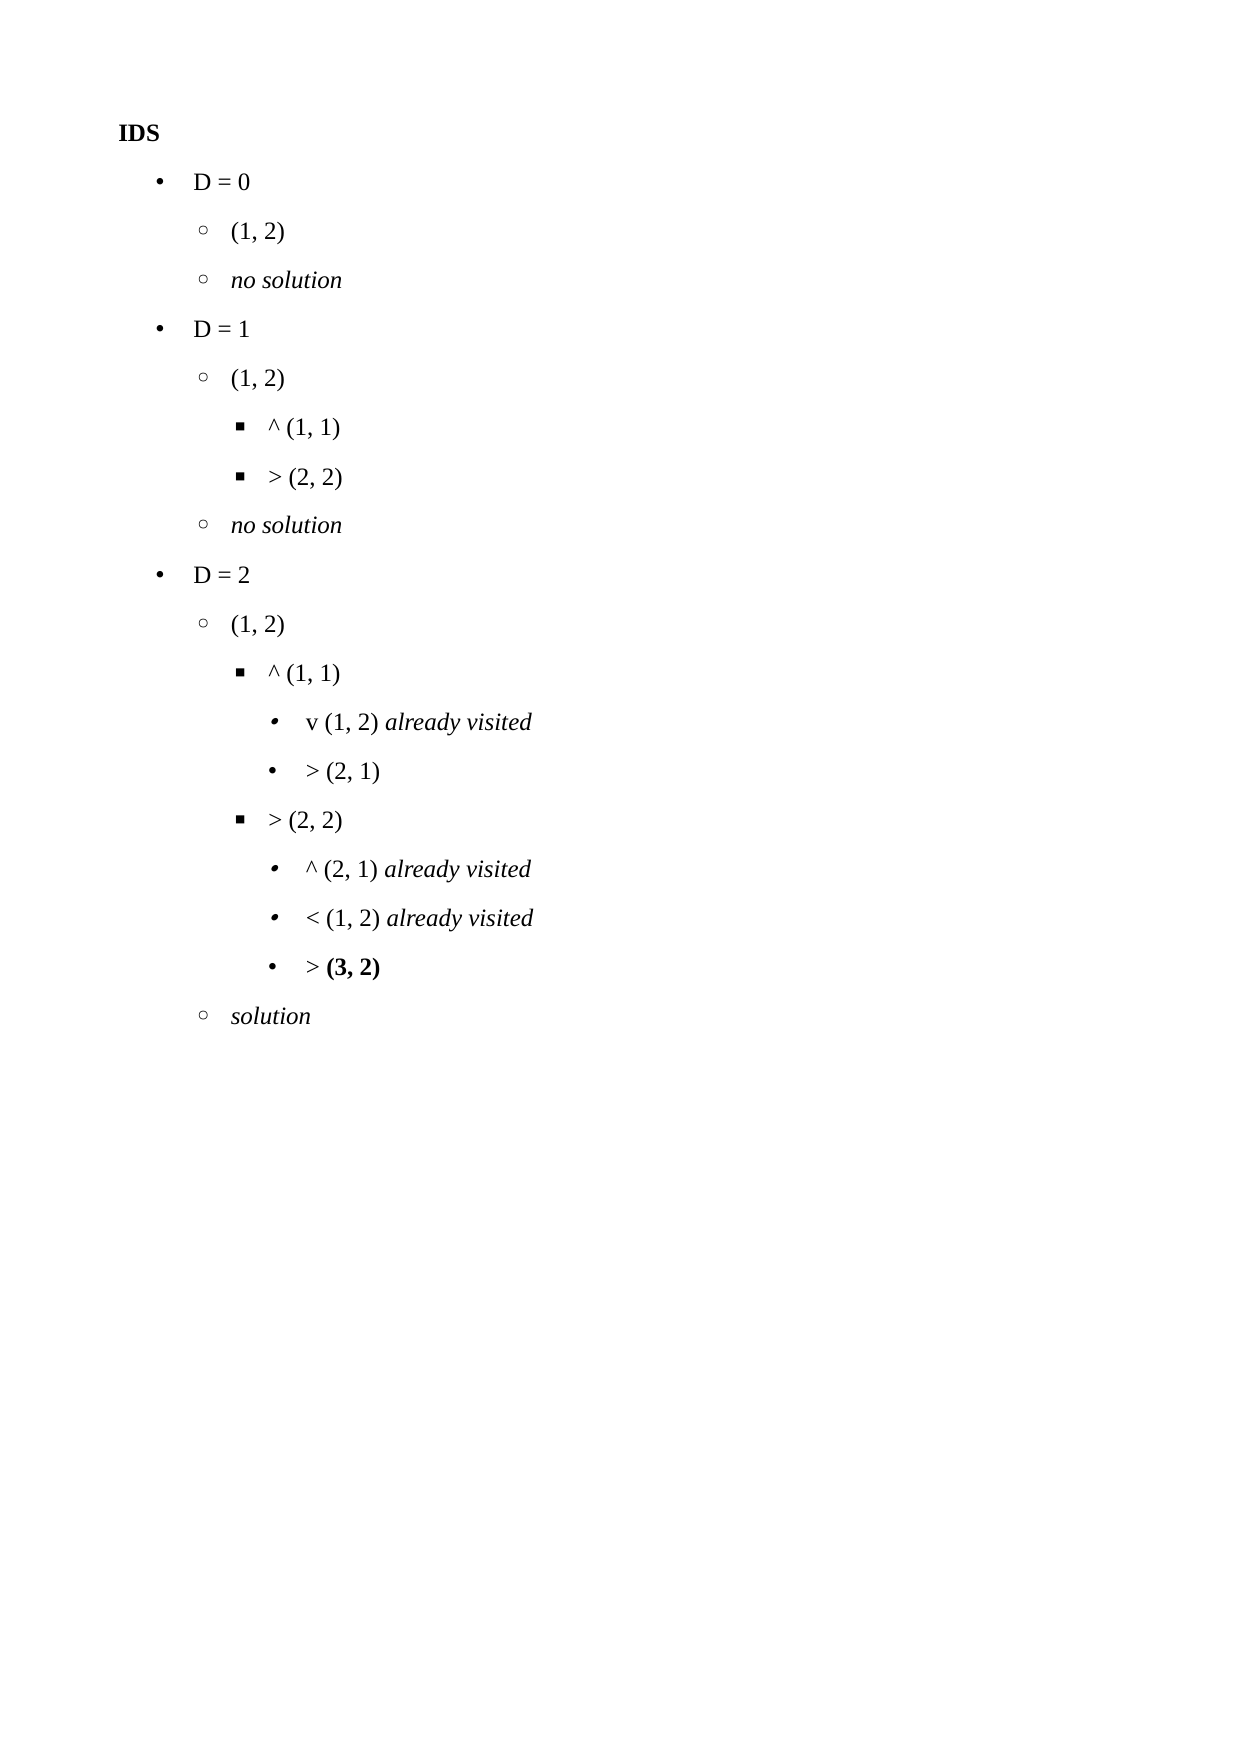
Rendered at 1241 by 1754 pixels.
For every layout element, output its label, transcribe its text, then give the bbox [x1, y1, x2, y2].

list no solution [193, 511, 1122, 539]
list D = 2 [156, 560, 1122, 588]
list no solution [193, 265, 1122, 294]
list (1, 2) [193, 363, 1122, 392]
list (1, 2) [193, 609, 1122, 637]
list D = 0 [156, 167, 1122, 196]
list solution [193, 1001, 1122, 1030]
list ^ (1, 1) [231, 412, 1122, 441]
list ^ (2, 1) already visited [268, 854, 1122, 883]
list > (2, 2) [231, 805, 1122, 834]
list D = 1 [156, 314, 1122, 343]
list v (1, 2) already visited [268, 707, 1122, 736]
list (1, 2) [193, 216, 1122, 245]
list > (2, 1) [268, 756, 1122, 785]
list < (1, 2) already visited [268, 903, 1122, 932]
list > (3, 2) [268, 952, 1122, 981]
list ^ (1, 1) [231, 658, 1122, 687]
text IDS [118, 118, 1122, 147]
list > (2, 2) [231, 462, 1122, 490]
